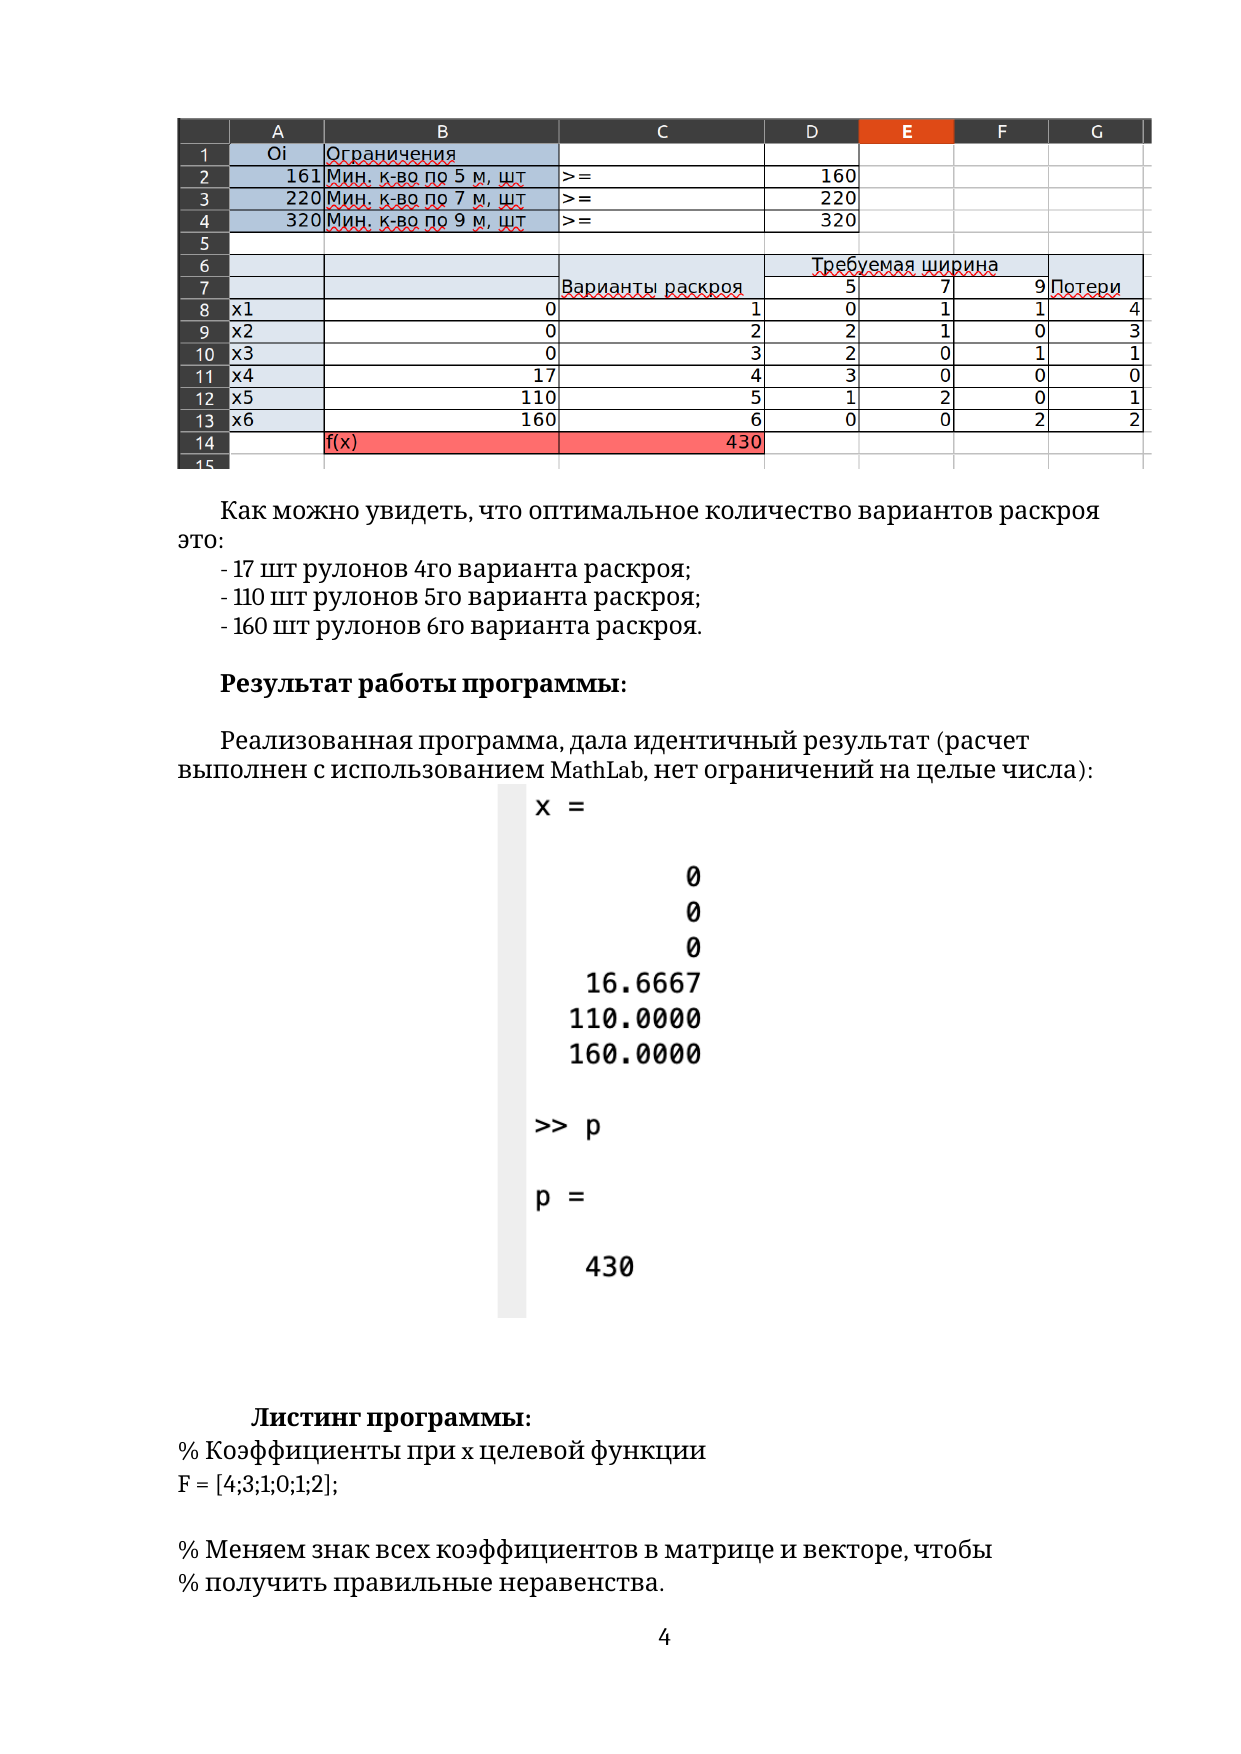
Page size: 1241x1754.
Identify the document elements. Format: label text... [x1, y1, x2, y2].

text Результат работы программы: [177, 669, 1152, 698]
text - 17 шт рулонов 4го варианта раскроя; [177, 554, 1152, 583]
text - 110 шт рулонов 5го варианта раскроя; [177, 583, 1152, 612]
text % Меняем знак всех коэффициентов в матрице и векторе, чтобы [177, 1536, 1152, 1565]
text Как можно увидеть, что оптимальное количество вариантов раскроя это: [177, 497, 1152, 554]
text - 160 шт рулонов 6го варианта раскроя. [177, 612, 1152, 641]
text % получить правильные неравенства. [177, 1569, 1152, 1598]
text % Коэффициенты при x целевой функции [177, 1437, 1152, 1466]
text Листинг программы: [177, 1404, 1152, 1433]
text F = [4;3;1;0;1;2]; [177, 1470, 1152, 1499]
picture [177, 118, 1152, 469]
text Реализованная программа, дала идентичный результат (расчет выполнен с использованием MathLab, нет ограничений на целые числа): [177, 727, 1152, 784]
picture [497, 784, 832, 1318]
